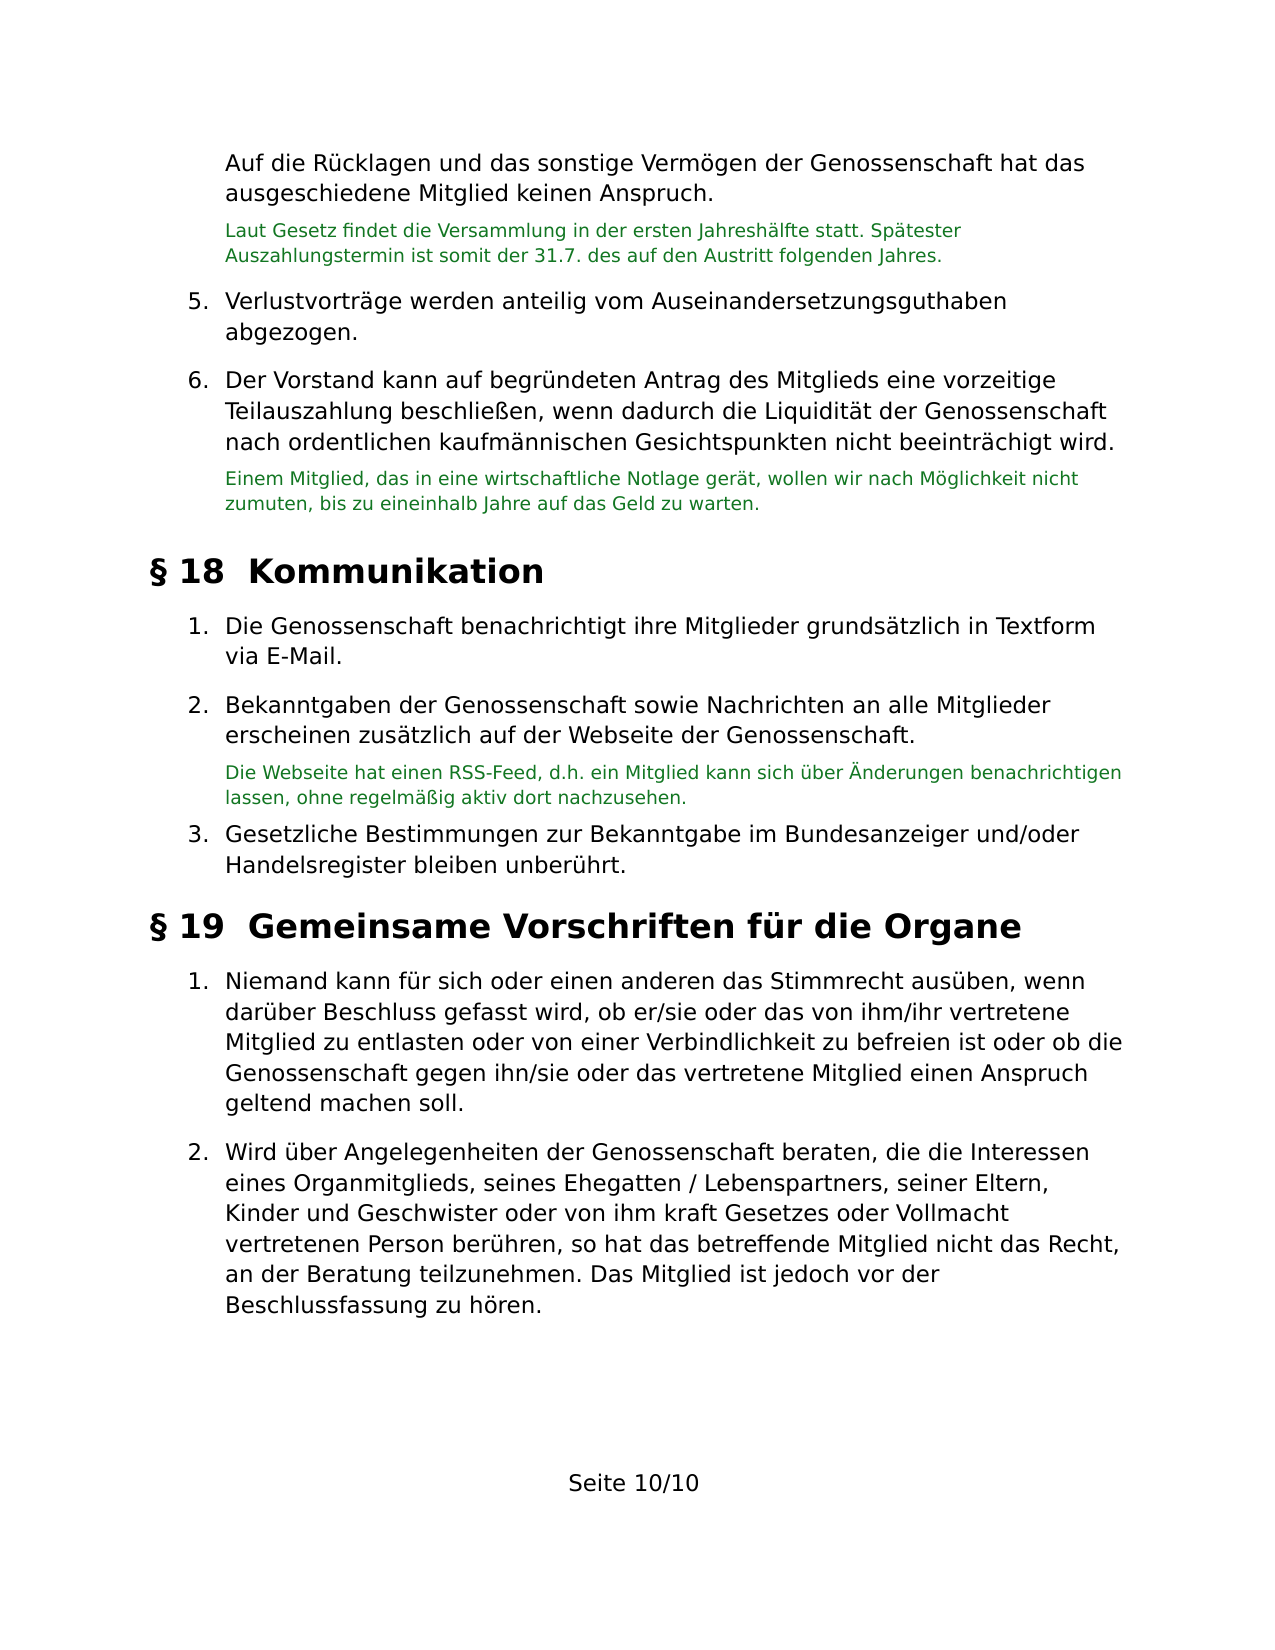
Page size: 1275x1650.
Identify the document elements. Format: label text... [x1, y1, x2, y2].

list Laut Gesetz findet die Versammlung in der ersten Jahreshälfte statt. Spätester Auszahlungstermin ist somit der 31.7. des auf den Austritt folgenden Jahres. [225, 220, 1125, 267]
text Einem Mitglied, das in eine wirtschaftliche Notlage gerät, wollen wir nach Möglichkeit nicht zumuten, bis zu eineinhalb Jahre auf das Geld zu warten. [225, 468, 1125, 515]
list Auf die Rücklagen und das sonstige Vermögen der Genossenschaft hat das ausgeschiedene Mitglied keinen Anspruch. [187, 150, 1125, 207]
list Der Vorstand kann auf begründeten Antrag des Mitglieds eine vorzeitige Teilauszahlung beschließen, wenn dadurch die Liquidität der Genossenschaft nach ordentlichen kaufmännischen Gesichtspunkten nicht beeinträchigt wird. [187, 367, 1125, 455]
text Die Webseite hat einen RSS-Feed, d.h. ein Mitglied kann sich über Änderungen benachrichtigen lassen, ohne regelmäßig aktiv dort nachzusehen. [225, 762, 1125, 809]
subtitle Kommunikation [150, 552, 1125, 591]
list Bekanntgaben der Genossenschaft sowie Nachrichten an alle Mitglieder erscheinen zusätzlich auf der Webseite der Genossenschaft. [187, 692, 1125, 749]
subtitle Gemeinsame Vorschriften für die Organe [150, 907, 1125, 947]
list Die Genossenschaft benachrichtigt ihre Mitglieder grundsätzlich in Textform via E-Mail. [187, 613, 1125, 670]
list Gesetzliche Bestimmungen zur Bekanntgabe im Bundesanzeiger und/oder Handelsregister bleiben unberührt. [187, 821, 1125, 878]
list Verlustvorträge werden anteilig vom Auseinandersetzungsguthaben abgezogen. [187, 288, 1125, 346]
list Niemand kann für sich oder einen anderen das Stimmrecht ausüben, wenn darüber Beschluss gefasst wird, ob er/sie oder das von ihm/ihr vertretene Mitglied zu entlasten oder von einer Verbindlichkeit zu befreien ist oder ob die Genossenschaft gegen ihn/sie oder das vertretene Mitglied einen Anspruch geltend machen soll. [187, 968, 1125, 1117]
list Wird über Angelegenheiten der Genossenschaft beraten, die die Interessen eines Organmitglieds, seines Ehegatten / Lebenspartners, seiner Eltern, Kinder und Geschwister oder von ihm kraft Gesetzes oder Vollmacht vertretenen Person berühren, so hat das betreffende Mitglied nicht das Recht, an der Beratung teilzunehmen. Das Mitglied ist jedoch vor der Beschlussfassung zu hören. [187, 1139, 1125, 1319]
